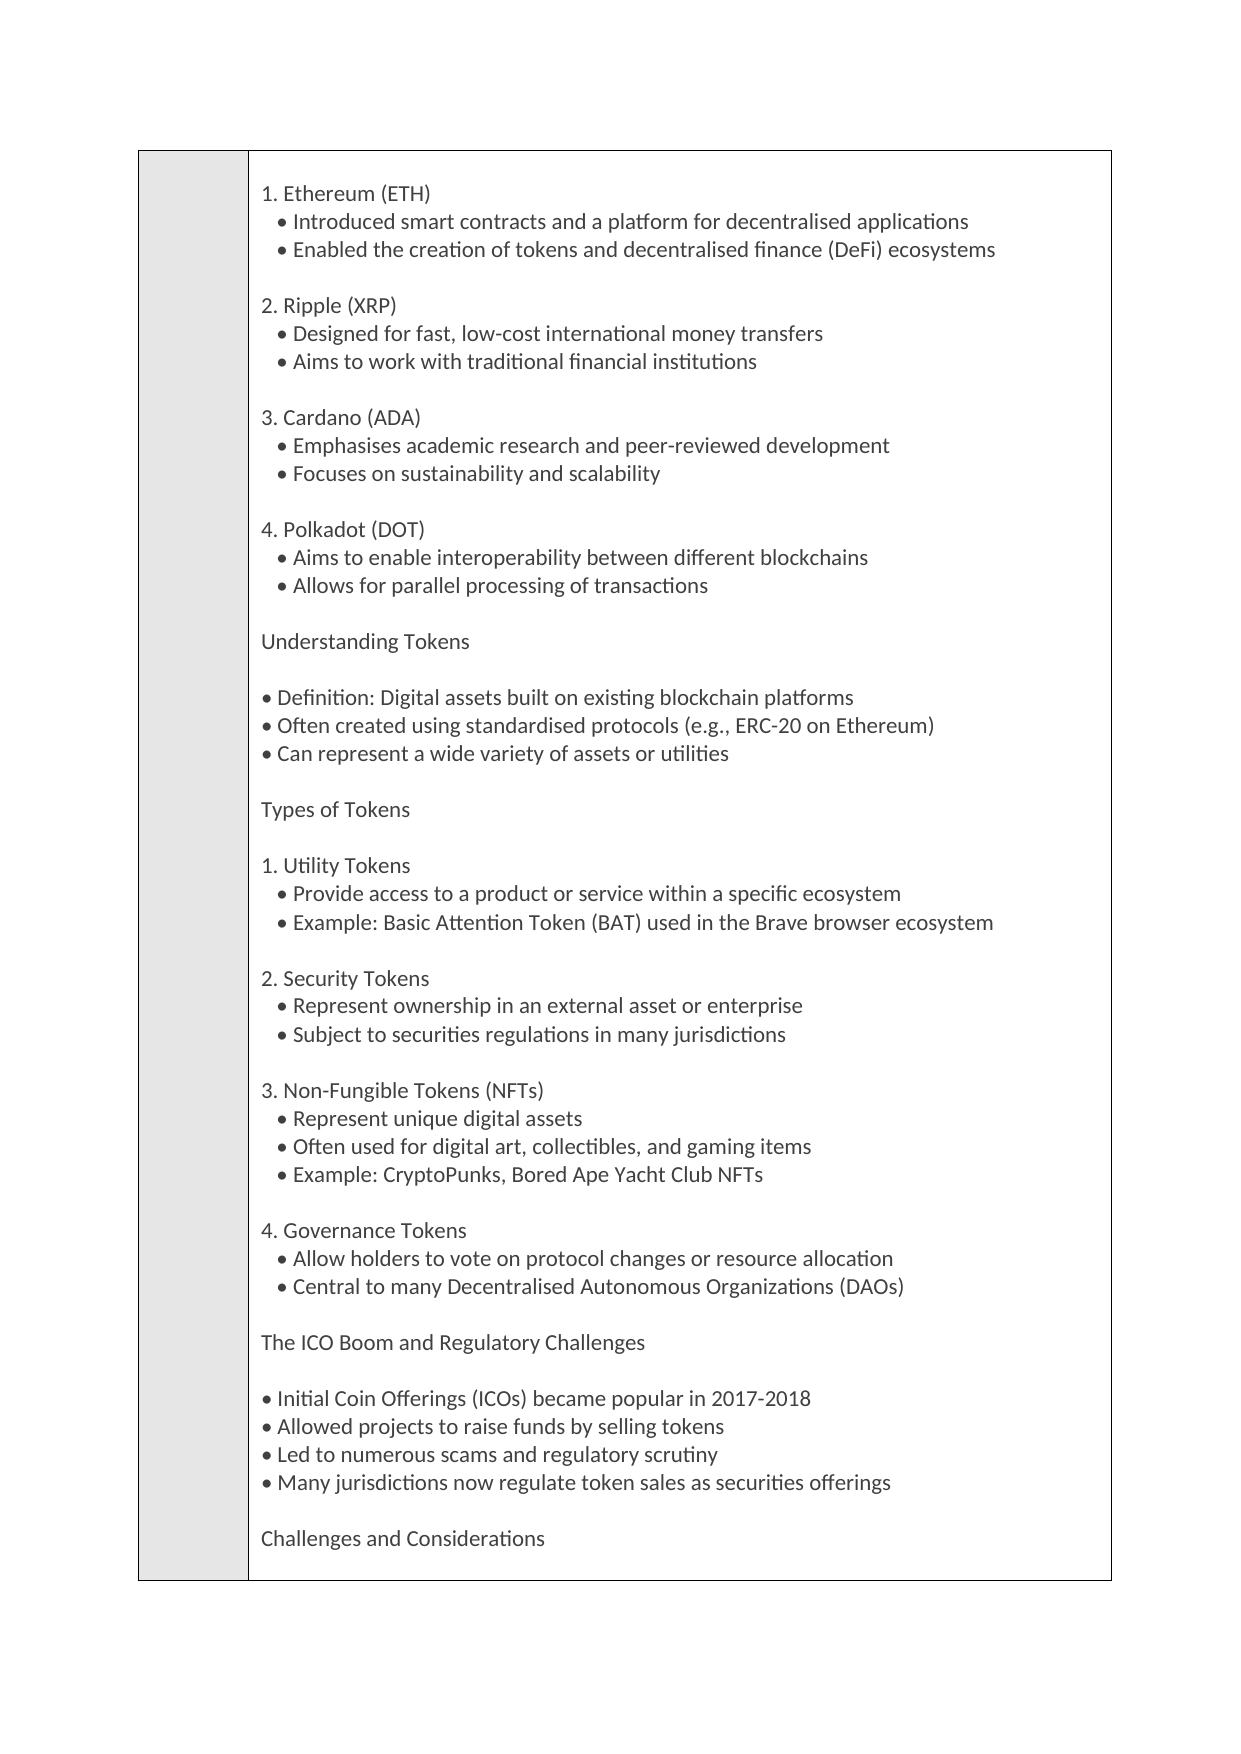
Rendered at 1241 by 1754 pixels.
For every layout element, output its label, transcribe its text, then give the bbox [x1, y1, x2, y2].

table_cell 1. Ethereum (ETH) • Introduced smart contracts and a platform for decentralised applications • Enabled the creation of tokens and decentralised finance (DeFi) ecosystems 2. Ripple (XRP) • Designed for fast, low-cost international money transfers • Aims to work with traditional financial institutions 3. Cardano (ADA) • Emphasises academic research and peer-reviewed development • Focuses on sustainability and scalability 4. Polkadot (DOT) • Aims to enable interoperability between different blockchains • Allows for parallel processing of transactions Understanding Tokens • Definition: Digital assets built on existing blockchain platforms • Often created using standardised protocols (e.g., ERC-20 on Ethereum) • Can represent a wide variety of assets or utilities Types of Tokens 1. Utility Tokens • Provide access to a product or service within a specific ecosystem • Example: Basic Attention Token (BAT) used in the Brave browser ecosystem 2. Security Tokens • Represent ownership in an external asset or enterprise • Subject to securities regulations in many jurisdictions 3. Non-Fungible Tokens (NFTs) • Represent unique digital assets • Often used for digital art, collectibles, and gaming items • Example: CryptoPunks, Bored Ape Yacht Club NFTs 4. Governance Tokens • Allow holders to vote on protocol changes or resource allocation • Central to many Decentralised Autonomous Organizations (DAOs) The ICO Boom and Regulatory Challenges • Initial Coin Offerings (ICOs) became popular in 2017-2018 • Allowed projects to raise funds by selling tokens • Led to numerous scams and regulatory scrutiny • Many jurisdictions now regulate token sales as securities offerings Challenges and Considerations [249, 151, 1111, 1580]
table_cell [139, 151, 248, 1580]
